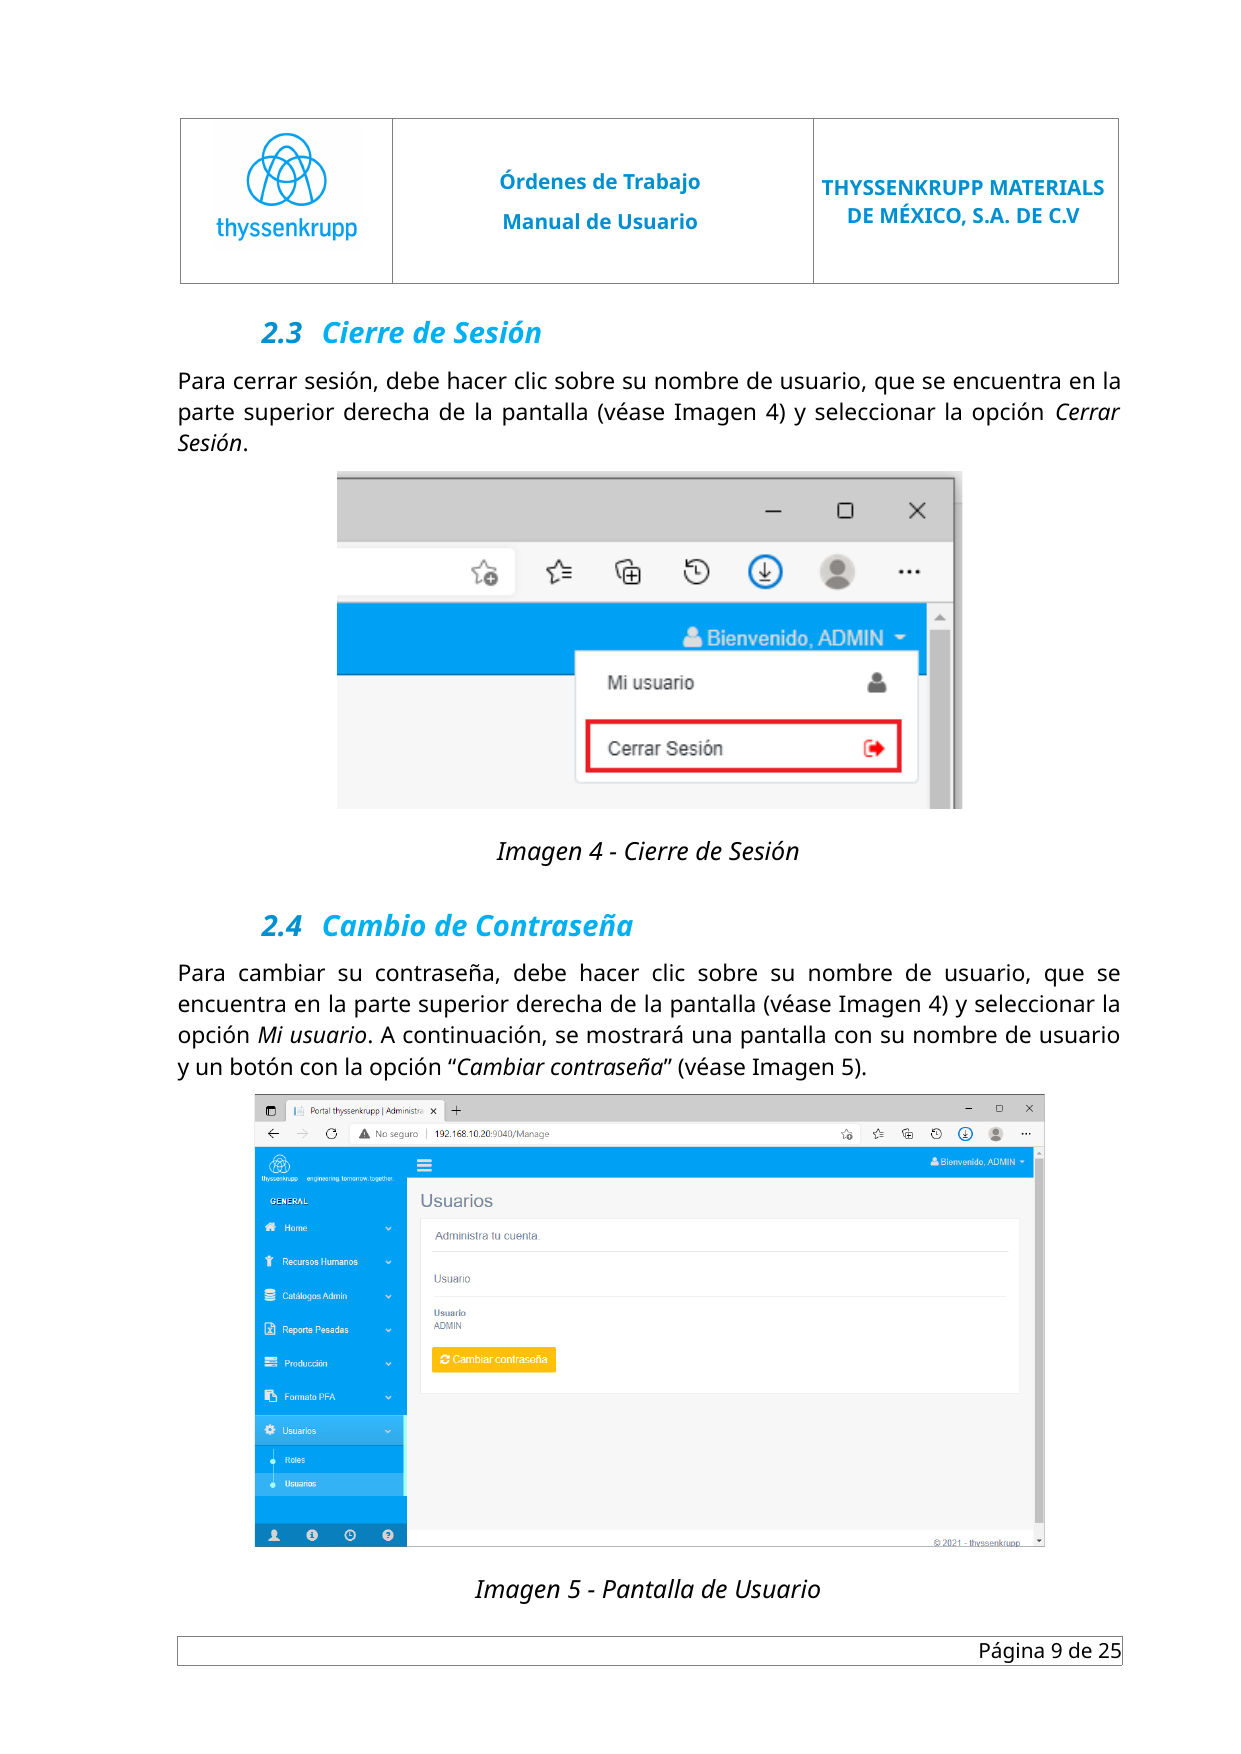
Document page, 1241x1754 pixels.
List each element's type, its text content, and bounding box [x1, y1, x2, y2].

text Imagen 5 - Pantalla de Usuario [177, 1572, 1122, 1606]
text Imagen 4 - Cierre de Sesión [177, 833, 1122, 867]
text Para cambiar su contraseña, debe hacer clic sobre su nombre de usuario, que se encuentra en la parte superior derecha de la pantalla (véase Imagen 4) y seleccionar la opción Mi usuario. A continuación, se mostrará una pantalla con su nombre de usuario y un botón con la opción “Cambiar contraseña” (véase Imagen 5). [177, 957, 1122, 1082]
text Para cerrar sesión, debe hacer clic sobre su nombre de usuario, que se encuentra en la parte superior derecha de la pantalla (véase Imagen 4) y seleccionar la opción Cerrar Sesión. [177, 365, 1122, 458]
subtitle Cierre de Sesión [262, 313, 1122, 352]
subtitle Cambio de Contraseña [262, 905, 1122, 944]
